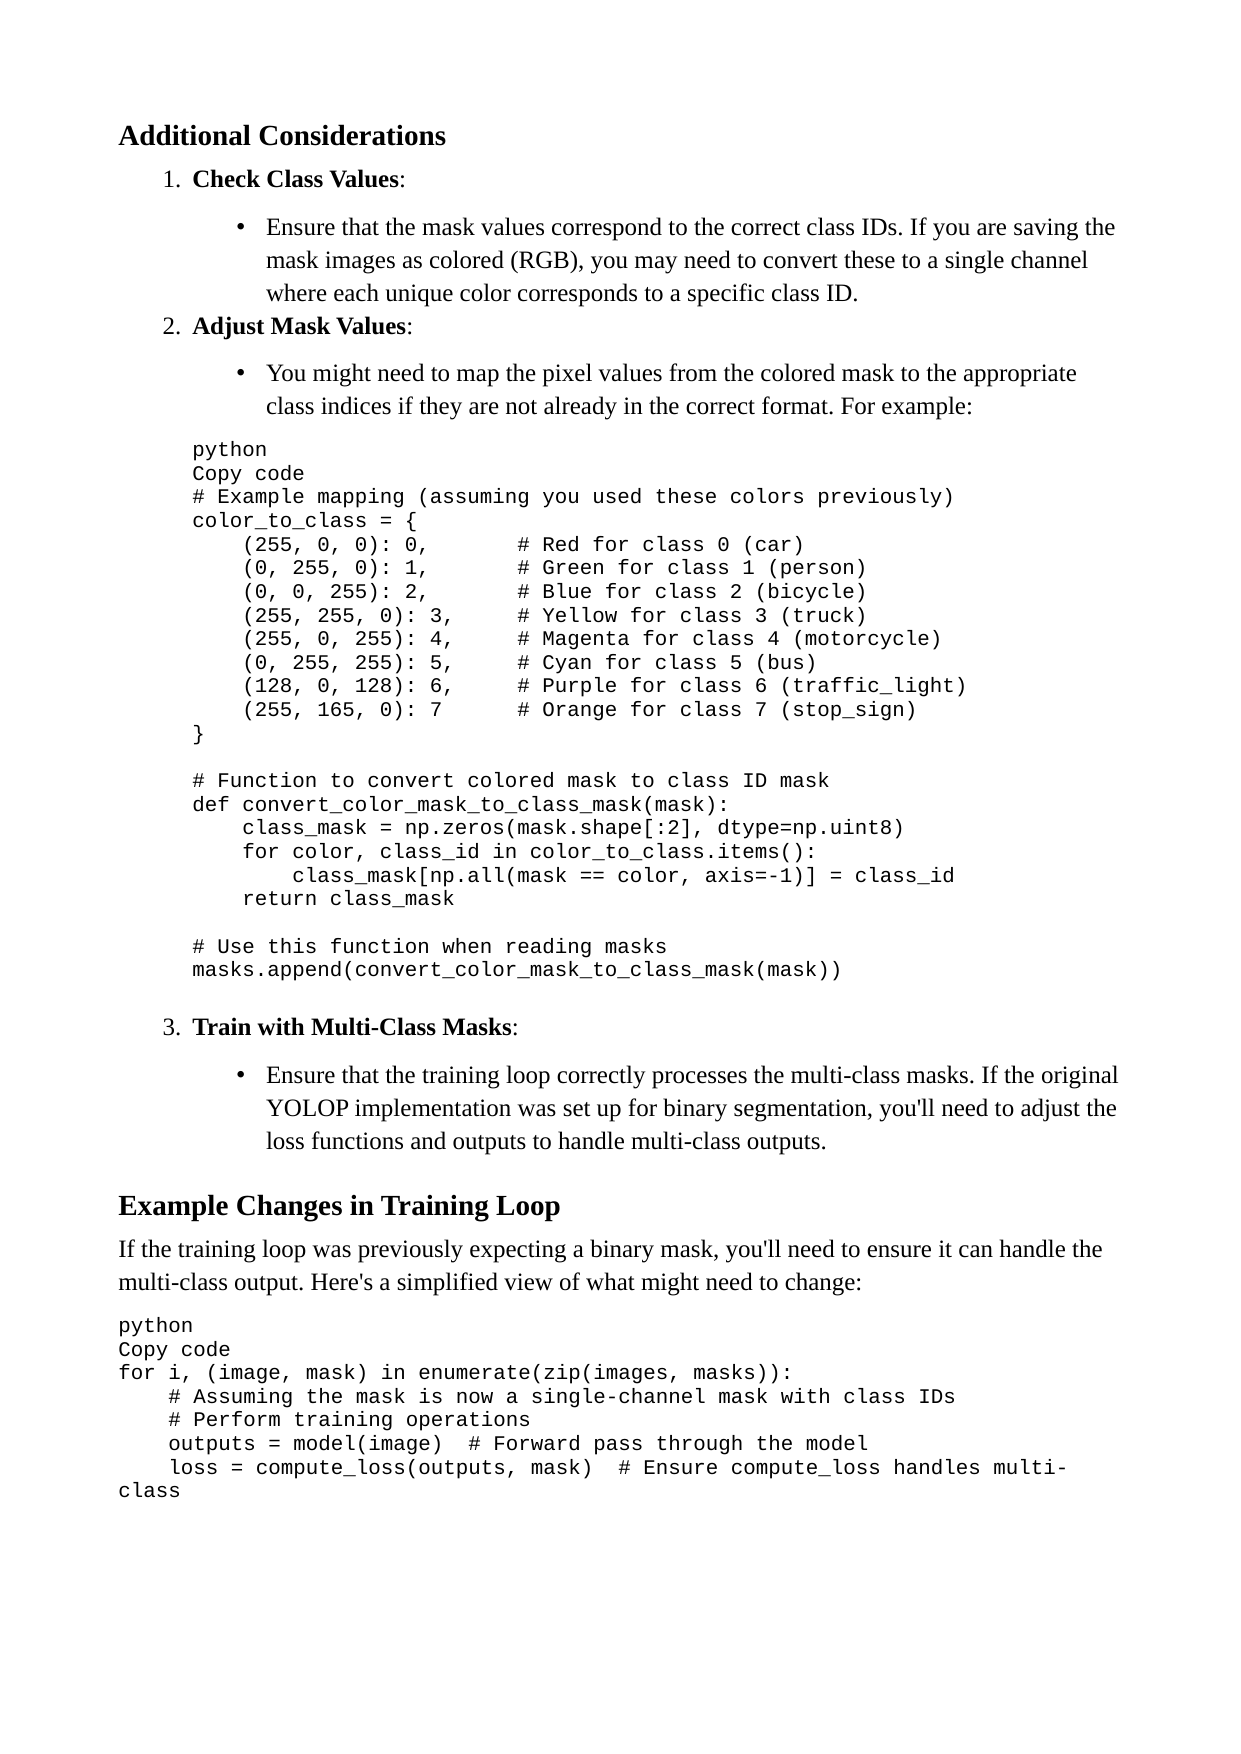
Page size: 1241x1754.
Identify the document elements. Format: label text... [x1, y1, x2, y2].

list Adjust Mask Values: [162, 311, 1122, 339]
list (255, 165, 0): 7 # Orange for class 7 (stop_sign) [162, 699, 1122, 723]
list (255, 255, 0): 3, # Yellow for class 3 (truck) [162, 604, 1122, 628]
list Check Class Values: [162, 164, 1122, 193]
list You might need to map the pixel values from the colored mask to the appropriate class indices if they are not already in the correct format. For example: [236, 358, 1122, 420]
list # Example mapping (assuming you used these colors previously) [162, 486, 1122, 510]
list class_mask[np.all(mask == color, axis=-1)] = class_id [162, 865, 1122, 888]
text # Perform training operations [118, 1409, 1122, 1433]
list (0, 255, 255): 5, # Cyan for class 5 (bus) [162, 652, 1122, 676]
text If the training loop was previously expecting a binary mask, you'll need to ensure it can handle the multi-class output. Here's a simplified view of what might need to change: [118, 1234, 1122, 1296]
list python [162, 439, 1122, 463]
text # Assuming the mask is now a single-channel mask with class IDs [118, 1386, 1122, 1409]
list (255, 0, 255): 4, # Magenta for class 4 (motorcycle) [162, 628, 1122, 652]
list def convert_color_mask_to_class_mask(mask): [162, 794, 1122, 817]
text loss = compute_loss(outputs, mask) # Ensure compute_loss handles multi-class [118, 1457, 1122, 1504]
list color_to_class = { [162, 510, 1122, 534]
text python [118, 1315, 1122, 1338]
list Ensure that the mask values correspond to the correct class IDs. If you are saving the mask images as colored (RGB), you may need to convert these to a single channel where each unique color corresponds to a specific class ID. [236, 212, 1122, 307]
list Train with Multi-Class Masks: [162, 1012, 1122, 1041]
text for i, (image, mask) in enumerate(zip(images, masks)): [118, 1362, 1122, 1386]
list # Function to convert colored mask to class ID mask [162, 770, 1122, 794]
list (0, 0, 255): 2, # Blue for class 2 (bicycle) [162, 581, 1122, 604]
list masks.append(convert_color_mask_to_class_mask(mask)) [162, 959, 1122, 983]
list class_mask = np.zeros(mask.shape[:2], dtype=np.uint8) [162, 817, 1122, 841]
list (128, 0, 128): 6, # Purple for class 6 (traffic_light) [162, 676, 1122, 699]
list for color, class_id in color_to_class.items(): [162, 841, 1122, 865]
list # Use this function when reading masks [162, 936, 1122, 959]
list (0, 255, 0): 1, # Green for class 1 (person) [162, 557, 1122, 581]
subtitle Example Changes in Training Loop [118, 1188, 1122, 1222]
list (255, 0, 0): 0, # Red for class 0 (car) [162, 534, 1122, 557]
list Copy code [162, 463, 1122, 486]
subtitle Additional Considerations [118, 118, 1122, 152]
list Ensure that the training loop correctly processes the multi-class masks. If the original YOLOP implementation was set up for binary segmentation, you'll need to adjust the loss functions and outputs to handle multi-class outputs. [236, 1060, 1122, 1155]
text outputs = model(image) # Forward pass through the model [118, 1433, 1122, 1457]
text Copy code [118, 1338, 1122, 1362]
list } [162, 723, 1122, 746]
list return class_mask [162, 888, 1122, 912]
